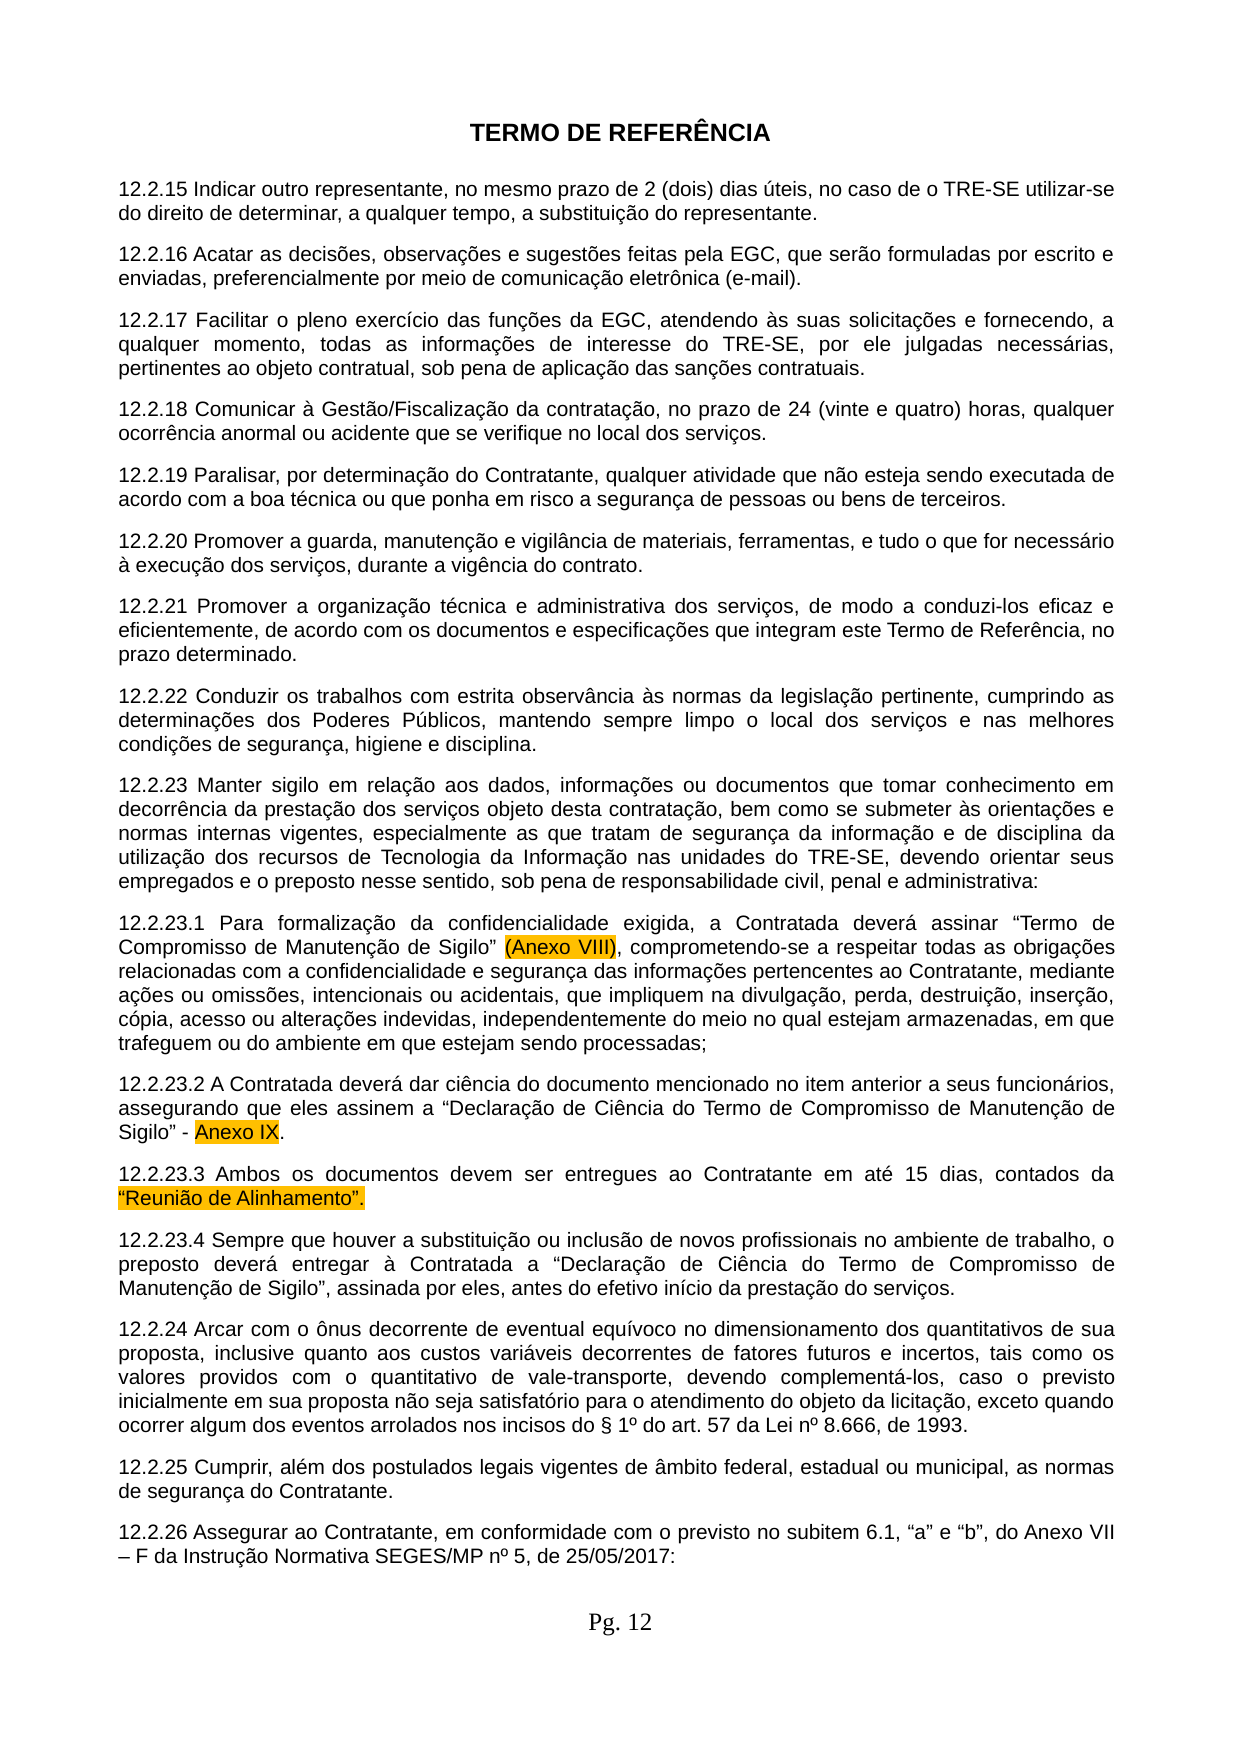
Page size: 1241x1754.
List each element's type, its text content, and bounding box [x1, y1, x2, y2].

text 12.2.20 Promover a guarda, manutenção e vigilância de materiais, ferramentas, e tudo o que for necessário à execução dos serviços, durante a vigência do contrato. [118, 528, 1116, 576]
text 12.2.16 Acatar as decisões, observações e sugestões feitas pela EGC, que serão formuladas por escrito e enviadas, preferencialmente por meio de comunicação eletrônica (e-mail). [118, 242, 1116, 290]
text 12.2.23 Manter sigilo em relação aos dados, informações ou documentos que tomar conhecimento em decorrência da prestação dos serviços objeto desta contratação, bem como se submeter às orientações e normas internas vigentes, especialmente as que tratam de segurança da informação e de disciplina da utilização dos recursos de Tecnologia da Informação nas unidades do TRE-SE, devendo orientar seus empregados e o preposto nesse sentido, sob pena de responsabilidade civil, penal e administrativa: [118, 773, 1116, 893]
text 12.2.23.3 Ambos os documentos devem ser entregues ao Contratante em até 15 dias, contados da “Reunião de Alinhamento”. [118, 1162, 1116, 1210]
text 12.2.23.1 Para formalização da confidencialidade exigida, a Contratada deverá assinar “Termo de Compromisso de Manutenção de Sigilo” (Anexo VIII), comprometendo-se a respeitar todas as obrigações relacionadas com a confidencialidade e segurança das informações pertencentes ao Contratante, mediante ações ou omissões, intencionais ou acidentais, que impliquem na divulgação, perda, destruição, inserção, cópia, acesso ou alterações indevidas, independentemente do meio no qual estejam armazenadas, em que trafeguem ou do ambiente em que estejam sendo processadas; [118, 911, 1116, 1054]
text 12.2.25 Cumprir, além dos postulados legais vigentes de âmbito federal, estadual ou municipal, as normas de segurança do Contratante. [118, 1454, 1116, 1502]
text 12.2.23.4 Sempre que houver a substituição ou inclusão de novos profissionais no ambiente de trabalho, o preposto deverá entregar à Contratada a “Declaração de Ciência do Termo de Compromisso de Manutenção de Sigilo”, assinada por eles, antes do efetivo início da prestação do serviços. [118, 1227, 1116, 1299]
text 12.2.15 Indicar outro representante, no mesmo prazo de 2 (dois) dias úteis, no caso de o TRE-SE utilizar-se do direito de determinar, a qualquer tempo, a substituição do representante. [118, 176, 1116, 224]
text 12.2.19 Paralisar, por determinação do Contratante, qualquer atividade que não esteja sendo executada de acordo com a boa técnica ou que ponha em risco a segurança de pessoas ou bens de terceiros. [118, 463, 1116, 511]
text 12.2.24 Arcar com o ônus decorrente de eventual equívoco no dimensionamento dos quantitativos de sua proposta, inclusive quanto aos custos variáveis decorrentes de fatores futuros e incertos, tais como os valores providos com o quantitativo de vale-transporte, devendo complementá-los, caso o previsto inicialmente em sua proposta não seja satisfatório para o atendimento do objeto da licitação, exceto quando ocorrer algum dos eventos arrolados nos incisos do § 1º do art. 57 da Lei nº 8.666, de 1993. [118, 1317, 1116, 1437]
text 12.2.23.2 A Contratada deverá dar ciência do documento mencionado no item anterior a seus funcionários, assegurando que eles assinem a “Declaração de Ciência do Termo de Compromisso de Manutenção de Sigilo” - Anexo IX. [118, 1072, 1116, 1144]
text 12.2.18 Comunicar à Gestão/Fiscalização da contratação, no prazo de 24 (vinte e quatro) horas, qualquer ocorrência anormal ou acidente que se verifique no local dos serviços. [118, 397, 1116, 445]
text 12.2.21 Promover a organização técnica e administrativa dos serviços, de modo a conduzi-los eficaz e eficientemente, de acordo com os documentos e especificações que integram este Termo de Referência, no prazo determinado. [118, 594, 1116, 666]
text 12.2.26 Assegurar ao Contratante, em conformidade com o previsto no subitem 6.1, “a” e “b”, do Anexo VII – F da Instrução Normativa SEGES/MP nº 5, de 25/05/2017: [118, 1520, 1116, 1568]
text 12.2.17 Facilitar o pleno exercício das funções da EGC, atendendo às suas solicitações e fornecendo, a qualquer momento, todas as informações de interesse do TRE-SE, por ele julgadas necessárias, pertinentes ao objeto contratual, sob pena de aplicação das sanções contratuais. [118, 308, 1116, 379]
text 12.2.22 Conduzir os trabalhos com estrita observância às normas da legislação pertinente, cumprindo as determinações dos Poderes Públicos, mantendo sempre limpo o local dos serviços e nas melhores condições de segurança, higiene e disciplina. [118, 684, 1116, 756]
